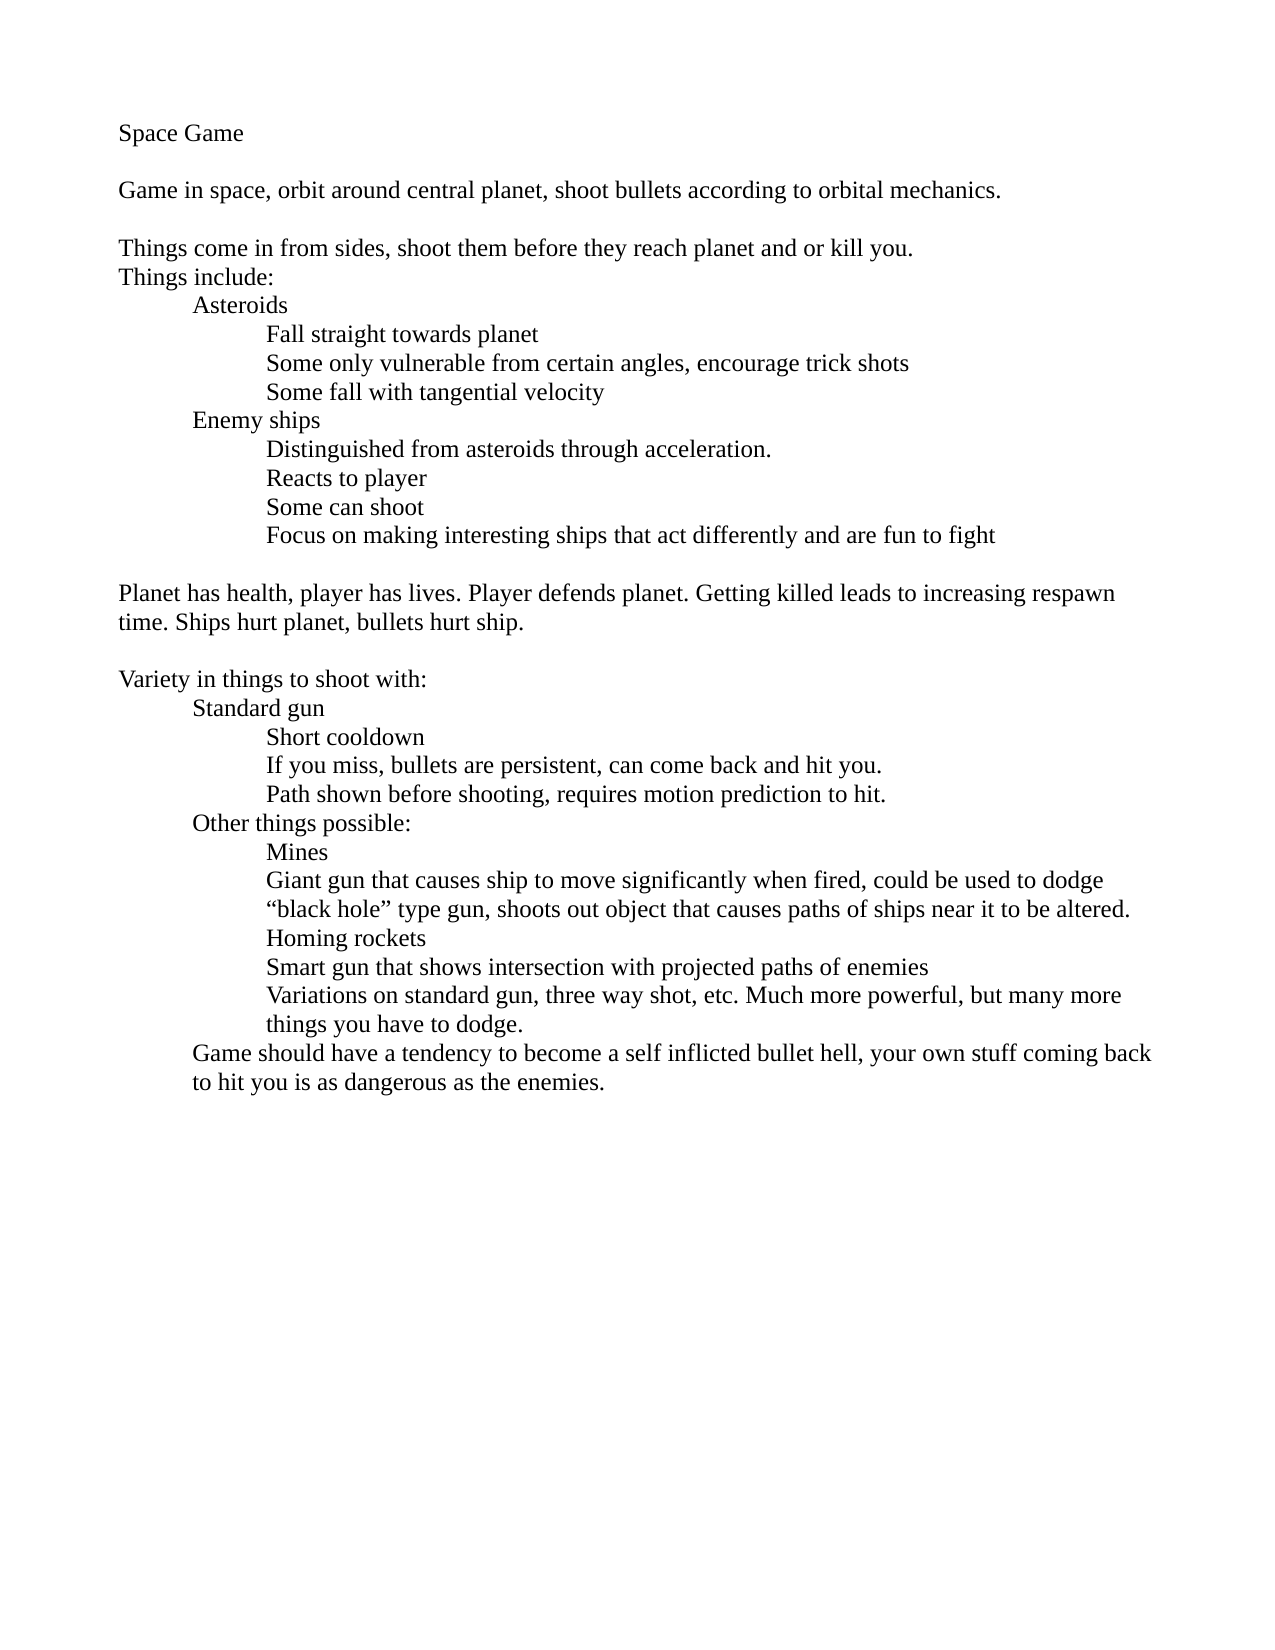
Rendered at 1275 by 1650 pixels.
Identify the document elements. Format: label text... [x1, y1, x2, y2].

text Some can shoot [118, 492, 1157, 521]
text Things come in from sides, shoot them before they reach planet and or kill you. [118, 233, 1157, 262]
text Some fall with tangential velocity [118, 377, 1157, 406]
text Some only vulnerable from certain angles, encourage trick shots [118, 348, 1157, 377]
text Reacts to player [118, 463, 1157, 492]
text Path shown before shooting, requires motion prediction to hit. [118, 779, 1157, 808]
text Giant gun that causes ship to move significantly when fired, could be used to dodge [118, 866, 1157, 894]
text Variations on standard gun, three way shot, etc. Much more powerful, but many more things you have to dodge. [118, 981, 1157, 1038]
text Short cooldown [118, 722, 1157, 751]
text Game should have a tendency to become a self inflicted bullet hell, your own stuff coming back to hit you is as dangerous as the enemies. [118, 1038, 1157, 1096]
text “black hole” type gun, shoots out object that causes paths of ships near it to be altered. [118, 894, 1157, 923]
text Focus on making interesting ships that act differently and are fun to fight [118, 521, 1157, 549]
text Planet has health, player has lives. Player defends planet. Getting killed leads to increasing respawn time. Ships hurt planet, bullets hurt ship. [118, 578, 1157, 636]
text Space Game [118, 118, 1157, 147]
text Variety in things to shoot with: [118, 664, 1157, 693]
text Standard gun [118, 693, 1157, 722]
text Distinguished from asteroids through acceleration. [118, 434, 1157, 463]
text Mines [118, 837, 1157, 866]
text Fall straight towards planet [118, 319, 1157, 348]
text Enemy ships [118, 406, 1157, 434]
text If you miss, bullets are persistent, can come back and hit you. [118, 751, 1157, 779]
text Things include: [118, 262, 1157, 291]
text Asteroids [118, 291, 1157, 319]
text Smart gun that shows intersection with projected paths of enemies [118, 952, 1157, 981]
text Other things possible: [118, 808, 1157, 837]
text Homing rockets [118, 923, 1157, 952]
text Game in space, orbit around central planet, shoot bullets according to orbital mechanics. [118, 176, 1157, 204]
